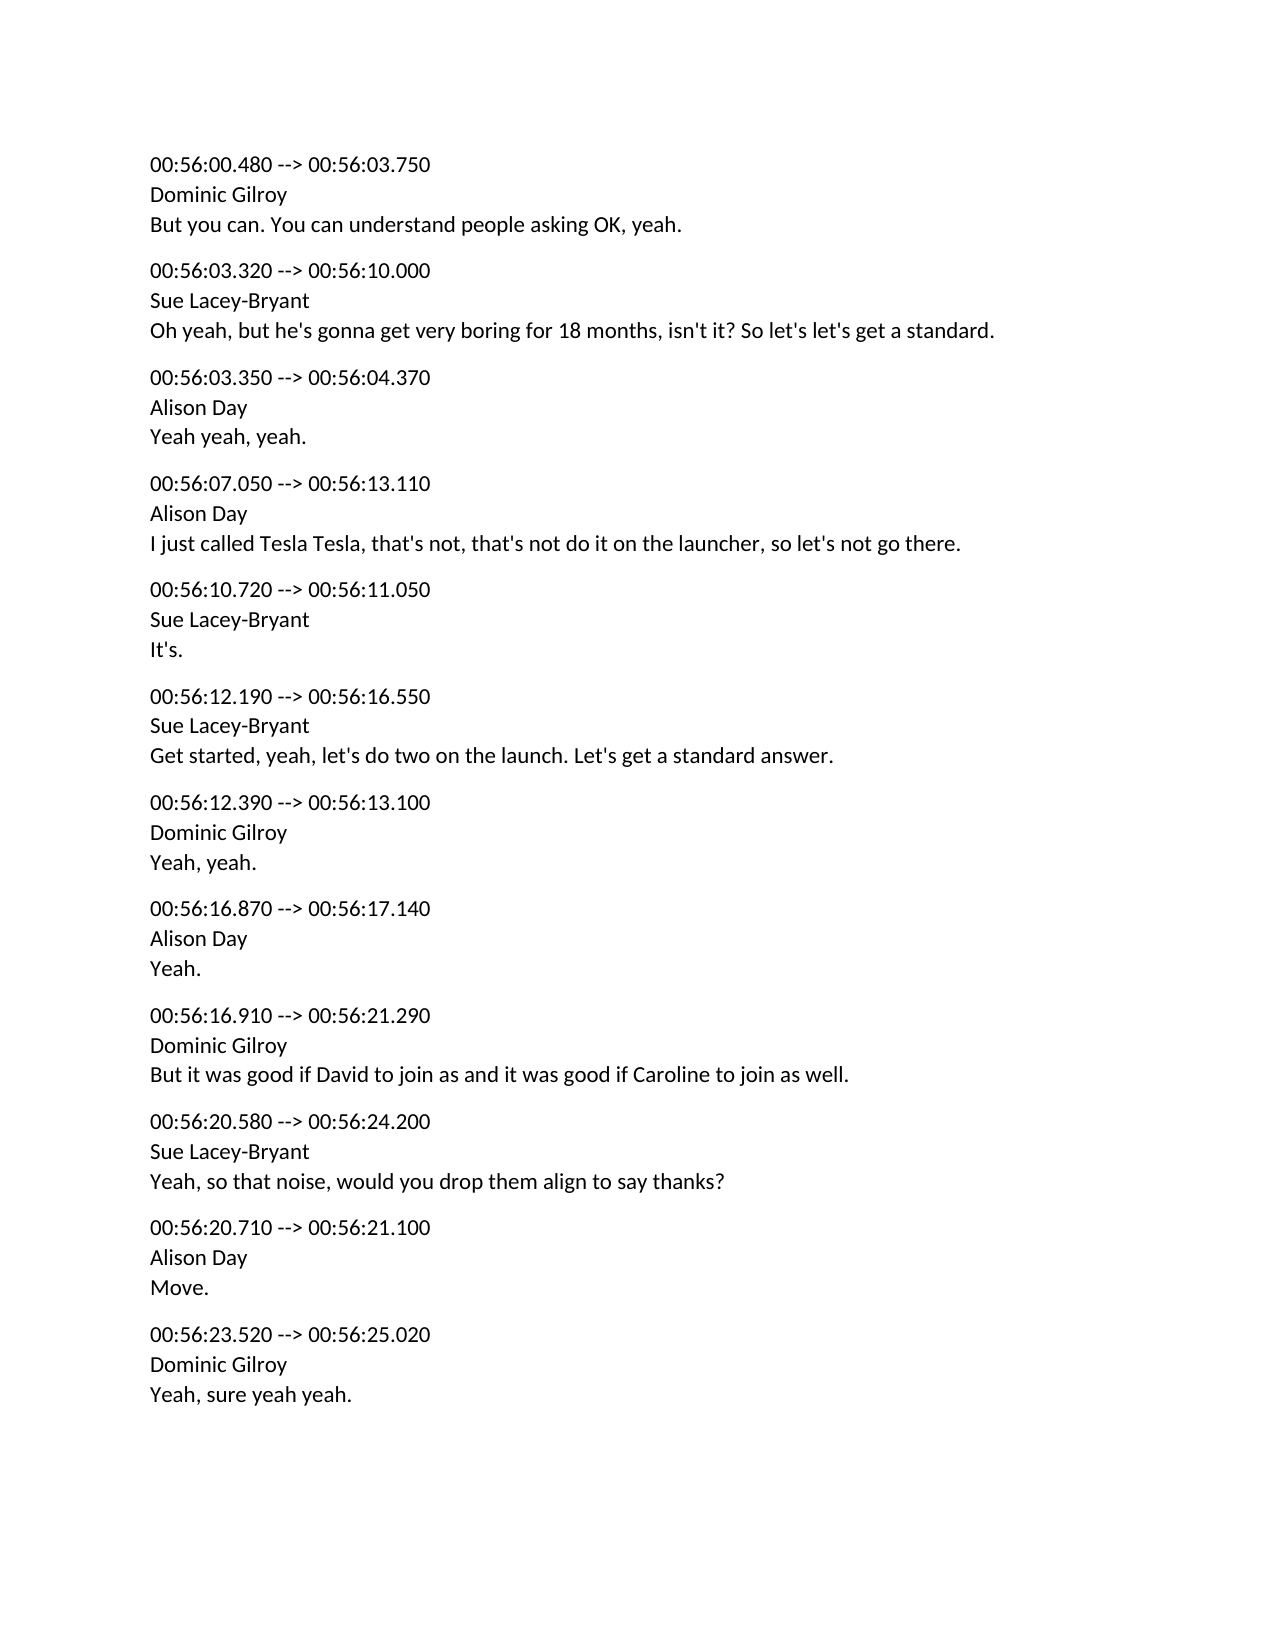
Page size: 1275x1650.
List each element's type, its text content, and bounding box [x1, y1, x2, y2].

text 00:56:20.710 --> 00:56:21.100 Alison Day Move. [150, 1213, 1125, 1301]
text 00:56:12.190 --> 00:56:16.550 Sue Lacey-Bryant Get started, yeah, let's do two on the launch. Let's get a standard answer. [150, 682, 1125, 769]
text 00:56:23.520 --> 00:56:25.020 Dominic Gilroy Yeah, sure yeah yeah. [150, 1320, 1125, 1408]
text 00:56:16.870 --> 00:56:17.140 Alison Day Yeah. [150, 894, 1125, 982]
text 00:56:03.350 --> 00:56:04.370 Alison Day Yeah yeah, yeah. [150, 363, 1125, 451]
text 00:56:16.910 --> 00:56:21.290 Dominic Gilroy But it was good if David to join as and it was good if Caroline to join as well. [150, 1001, 1125, 1089]
text 00:56:07.050 --> 00:56:13.110 Alison Day I just called Tesla Tesla, that's not, that's not do it on the launcher, so let's not go there. [150, 469, 1125, 557]
text 00:56:00.480 --> 00:56:03.750 Dominic Gilroy But you can. You can understand people asking OK, yeah. [150, 150, 1125, 238]
text 00:56:20.580 --> 00:56:24.200 Sue Lacey-Bryant Yeah, so that noise, would you drop them align to say thanks? [150, 1107, 1125, 1195]
text 00:56:10.720 --> 00:56:11.050 Sue Lacey-Bryant It's. [150, 575, 1125, 663]
text 00:56:12.390 --> 00:56:13.100 Dominic Gilroy Yeah, yeah. [150, 788, 1125, 876]
text 00:56:03.320 --> 00:56:10.000 Sue Lacey-Bryant Oh yeah, but he's gonna get very boring for 18 months, isn't it? So let's let's get a standard. [150, 256, 1125, 344]
